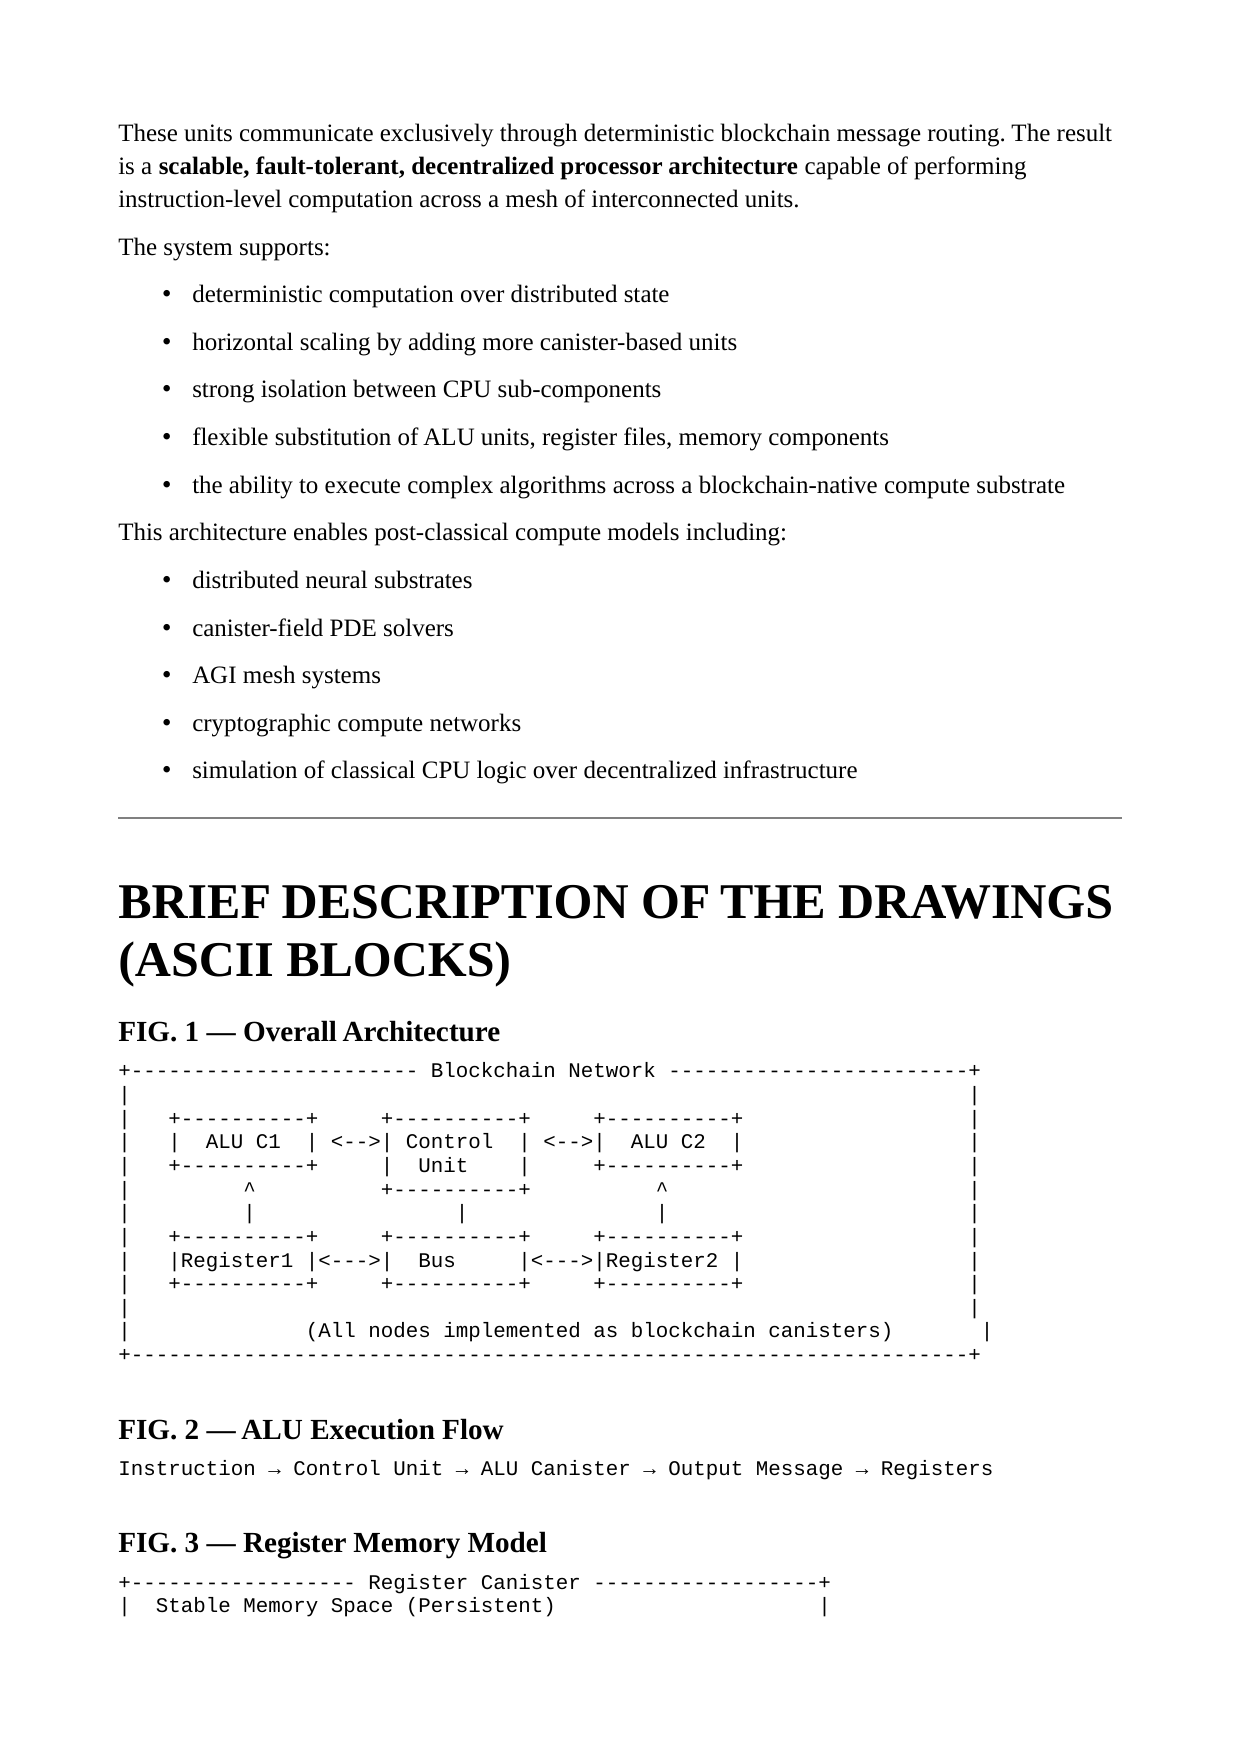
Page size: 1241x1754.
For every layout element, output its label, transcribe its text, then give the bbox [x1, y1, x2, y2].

text | +----------+ +----------+ +----------+ | [118, 1108, 1122, 1131]
subtitle BRIEF DESCRIPTION OF THE DRAWINGS (ASCII BLOCKS) [118, 872, 1122, 987]
text | +----------+ | Unit | +----------+ | [118, 1155, 1122, 1179]
text | |Register1 |<--->| Bus |<--->|Register2 | | [118, 1249, 1122, 1273]
text The system supports: [118, 232, 1122, 261]
text Instruction → Control Unit → ALU Canister → Output Message → Registers [118, 1458, 1122, 1482]
text | | ALU C1 | <-->| Control | <-->| ALU C2 | | [118, 1131, 1122, 1155]
subtitle FIG. 2 — ALU Execution Flow [118, 1412, 1122, 1445]
list AGI mesh systems [162, 660, 1122, 689]
list simulation of classical CPU logic over decentralized infrastructure [162, 755, 1122, 784]
list deterministic computation over distributed state [162, 279, 1122, 308]
text | | | | | [118, 1202, 1122, 1226]
text +------------------ Register Canister ------------------+ [118, 1572, 1122, 1595]
text | | [118, 1297, 1122, 1321]
list strong isolation between CPU sub-components [162, 374, 1122, 403]
list flexible substitution of ALU units, register files, memory components [162, 422, 1122, 451]
text This architecture enables post-classical compute models including: [118, 517, 1122, 546]
text +----------------------- Blockchain Network ------------------------+ [118, 1060, 1122, 1084]
subtitle FIG. 1 — Overall Architecture [118, 1014, 1122, 1048]
text | | [118, 1084, 1122, 1108]
list cryptographic compute networks [162, 708, 1122, 737]
text | +----------+ +----------+ +----------+ | [118, 1273, 1122, 1297]
subtitle FIG. 3 — Register Memory Model [118, 1526, 1122, 1559]
text +-------------------------------------------------------------------+ [118, 1344, 1122, 1368]
text | (All nodes implemented as blockchain canisters) | [118, 1321, 1122, 1344]
text | +----------+ +----------+ +----------+ | [118, 1226, 1122, 1249]
list distributed neural substrates [162, 565, 1122, 594]
list horizontal scaling by adding more canister-based units [162, 327, 1122, 356]
text These units communicate exclusively through deterministic blockchain message routing. The result is a scalable, fault-tolerant, decentralized processor architecture capable of performing instruction-level computation across a mesh of interconnected units. [118, 118, 1122, 213]
list the ability to execute complex algorithms across a blockchain-native compute substrate [162, 470, 1122, 498]
list canister-field PDE solvers [162, 613, 1122, 641]
text | Stable Memory Space (Persistent) | [118, 1595, 1122, 1619]
text | ^ +----------+ ^ | [118, 1179, 1122, 1202]
